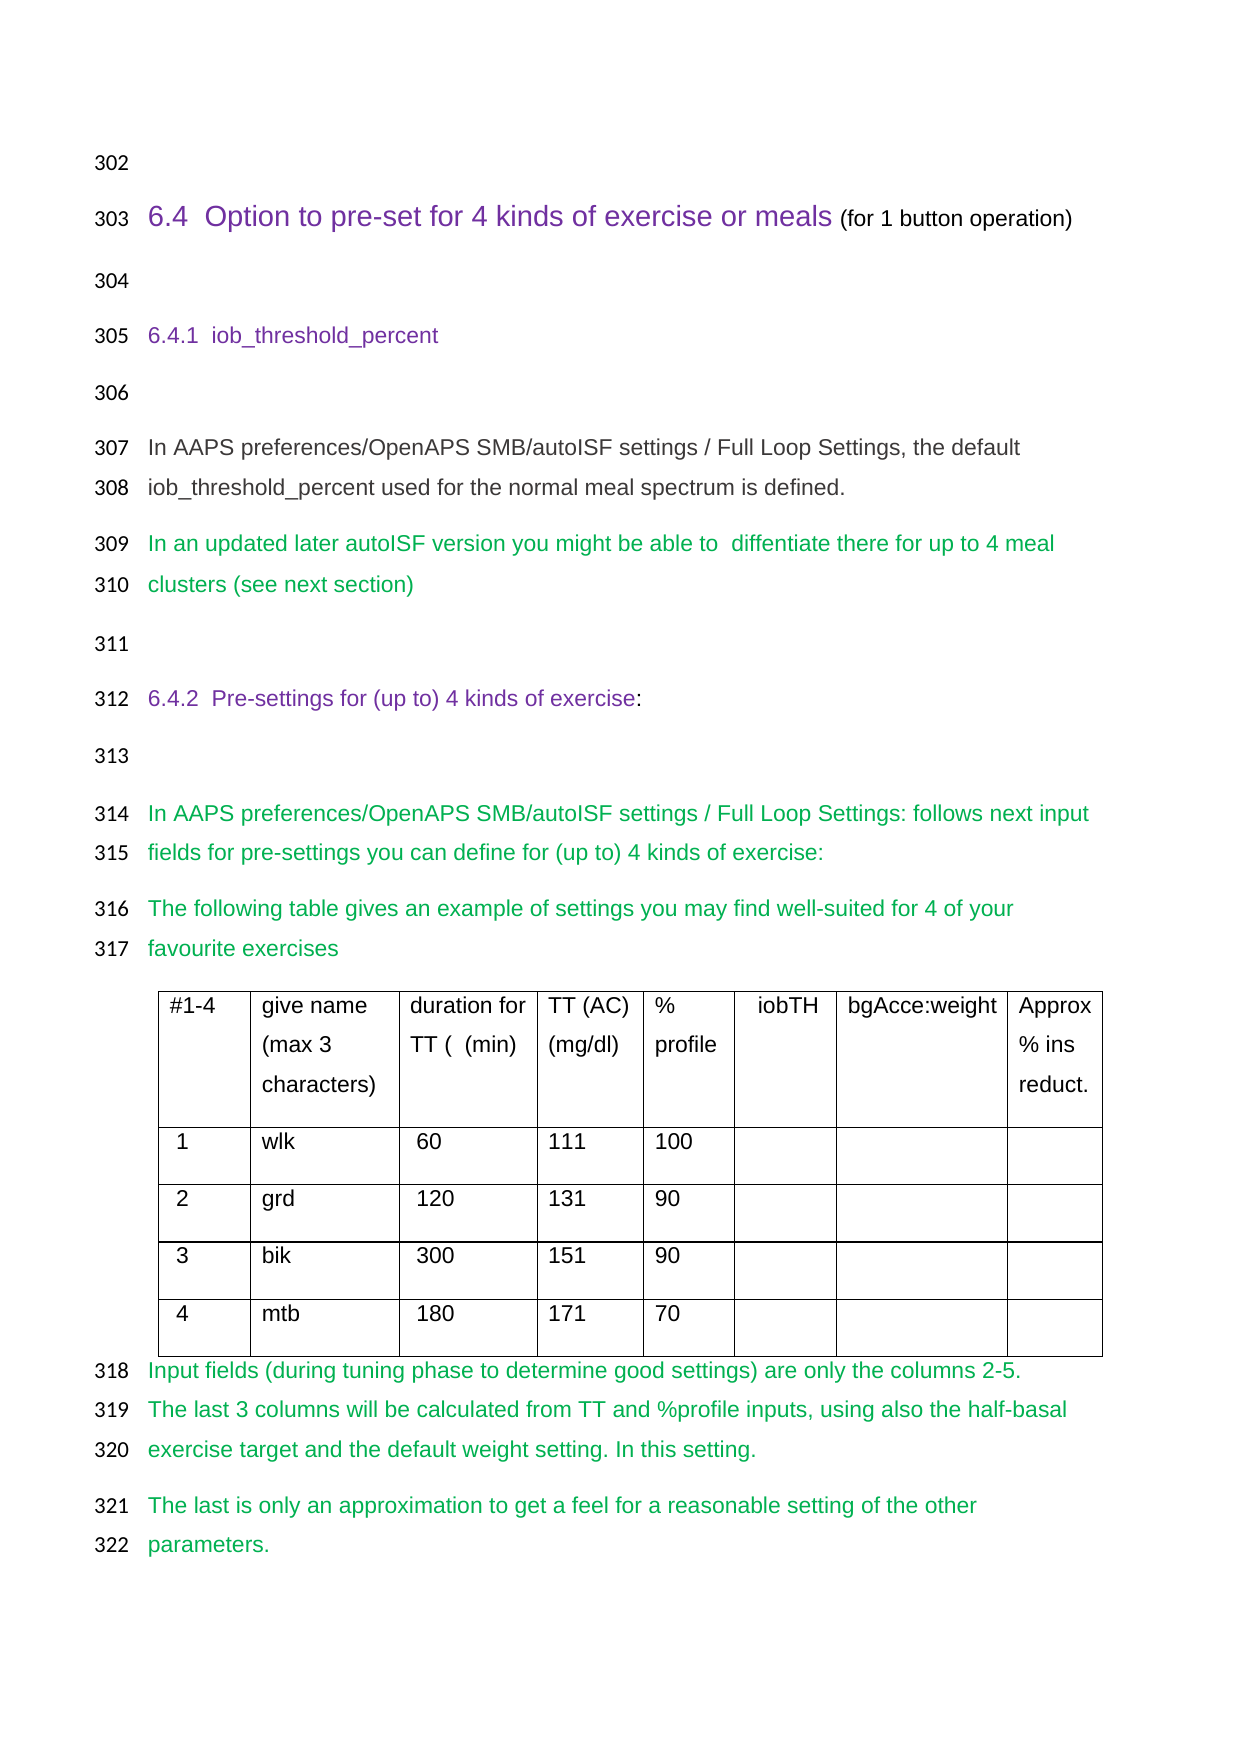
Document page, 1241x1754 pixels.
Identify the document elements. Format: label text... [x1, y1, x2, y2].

text Input fields (during tuning phase to determine good settings) are only the columns 2-5. The last 3 columns will be calculated from TT and %profile inputs, using also the half-basal exercise target and the default weight setting. In this setting. [148, 1357, 1093, 1462]
table_cell [1008, 1300, 1102, 1356]
table_cell 180 [400, 1300, 537, 1356]
table_cell 1 [159, 1128, 250, 1184]
table_header % profile [644, 992, 734, 1127]
table_cell 151 [538, 1243, 643, 1299]
table_cell [837, 1128, 1007, 1184]
table_cell [735, 1128, 836, 1184]
table_cell 131 [538, 1185, 643, 1241]
text 6.4 Option to pre-set for 4 kinds of exercise or meals (for 1 button operation) [148, 199, 1093, 232]
table_cell mtb [251, 1300, 399, 1356]
text In an updated later autoISF version you might be able to diffentiate there for up to 4 meal clusters (see next section) [148, 530, 1093, 598]
text In AAPS preferences/OpenAPS SMB/autoISF settings / Full Loop Settings, the default iob_threshold_percent used for the normal meal spectrum is defined. [148, 434, 1093, 500]
text 6.4.2 Pre-settings for (up to) 4 kinds of exercise: [148, 685, 1093, 711]
table_header #1-4 [159, 992, 250, 1127]
table_cell 300 [400, 1243, 537, 1299]
table_header iobTH [735, 992, 836, 1127]
table_cell 120 [400, 1185, 537, 1241]
table_cell 90 [644, 1185, 734, 1241]
table_header TT (AC) (mg/dl) [538, 992, 643, 1127]
text The following table gives an example of settings you may find well-suited for 4 of your favourite exercises [148, 895, 1093, 961]
table_header duration for TT ( (min) [400, 992, 537, 1127]
table_header bgAcce:weight [837, 992, 1007, 1127]
table_cell 90 [644, 1243, 734, 1299]
table_cell [837, 1300, 1007, 1356]
table_cell grd [251, 1185, 399, 1241]
table_header Approx % ins reduct. [1008, 992, 1102, 1127]
table_cell 171 [538, 1300, 643, 1356]
table_cell wlk [251, 1128, 399, 1184]
text The last is only an approximation to get a feel for a reasonable setting of the other parameters. [148, 1492, 1093, 1558]
table_cell 100 [644, 1128, 734, 1184]
table_cell 60 [400, 1128, 537, 1184]
table_cell [1008, 1128, 1102, 1184]
table_cell [837, 1243, 1007, 1299]
table_cell [837, 1185, 1007, 1241]
table_cell 4 [159, 1300, 250, 1356]
table_header give name (max 3 characters) [251, 992, 399, 1127]
table_cell 3 [159, 1243, 250, 1299]
table_cell [735, 1300, 836, 1356]
table_cell [735, 1243, 836, 1299]
table_cell [1008, 1243, 1102, 1299]
table_cell [1008, 1185, 1102, 1241]
text In AAPS preferences/OpenAPS SMB/autoISF settings / Full Loop Settings: follows next input fields for pre-settings you can define for (up to) 4 kinds of exercise: [148, 800, 1093, 866]
text 6.4.1 iob_threshold_percent [148, 322, 1093, 348]
table_cell 2 [159, 1185, 250, 1241]
table_cell 111 [538, 1128, 643, 1184]
table_cell 70 [644, 1300, 734, 1356]
table_cell bik [251, 1243, 399, 1299]
table_cell [735, 1185, 836, 1241]
